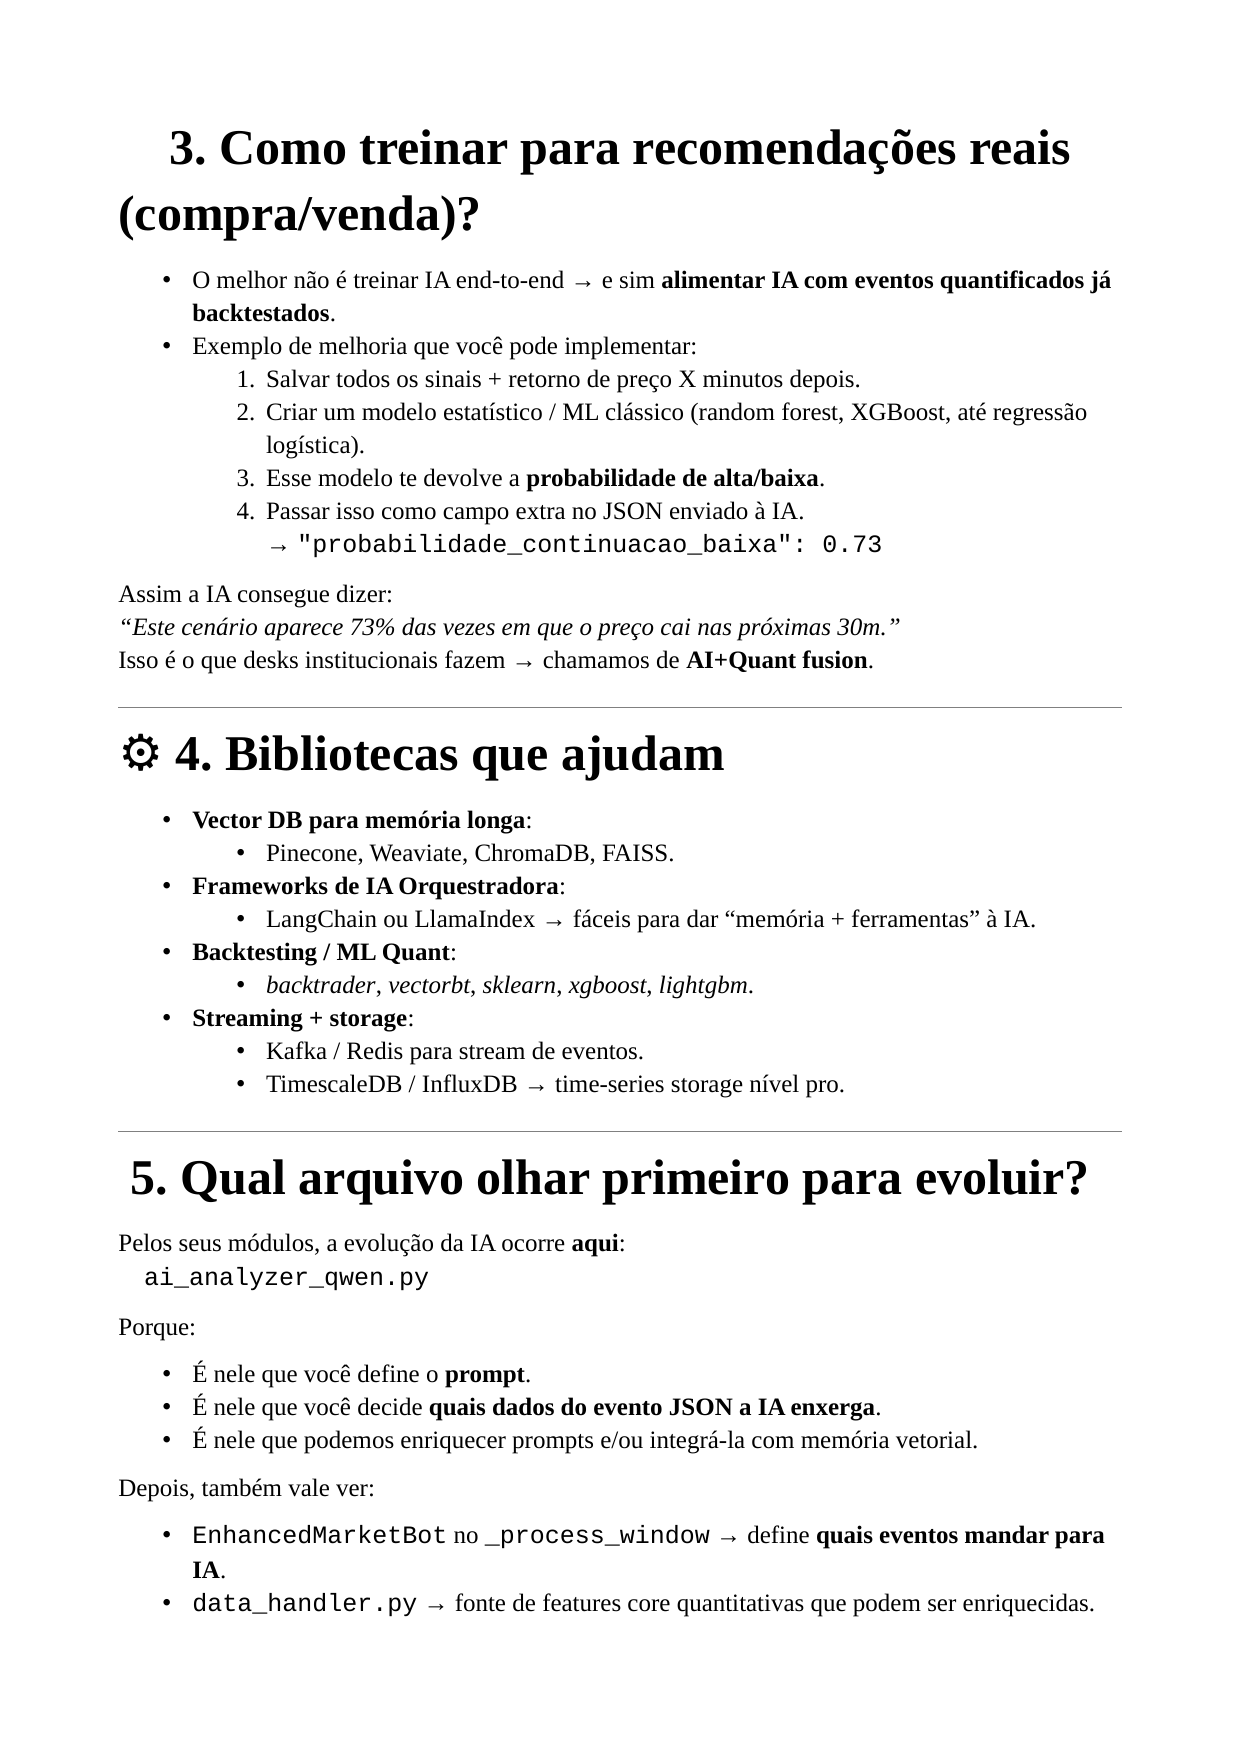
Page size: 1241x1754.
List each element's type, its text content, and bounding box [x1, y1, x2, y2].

list Backtesting / ML Quant: [162, 937, 1122, 966]
list EnhancedMarketBot no _process_window → define quais eventos mandar para IA. [162, 1520, 1122, 1584]
text Pelos seus módulos, a evolução da IA ocorre aqui: 📌 ai_analyzer_qwen.py [118, 1228, 1122, 1292]
list TimescaleDB / InfluxDB → time-series storage nível pro. [236, 1069, 1122, 1098]
list O melhor não é treinar IA end-to-end → e sim alimentar IA com eventos quantificados já backtestados. [162, 265, 1122, 327]
list Pinecone, Weaviate, ChromaDB, FAISS. [236, 838, 1122, 866]
list Frameworks de IA Orquestradora: [162, 871, 1122, 899]
list É nele que você decide quais dados do evento JSON a IA enxerga. [162, 1392, 1122, 1421]
list data_handler.py → fonte de features core quantitativas que podem ser enriquecidas. [162, 1588, 1122, 1619]
list Kafka / Redis para stream de eventos. [236, 1036, 1122, 1064]
list É nele que podemos enriquecer prompts e/ou integrá-la com memória vetorial. [162, 1425, 1122, 1454]
subtitle 🗂️ 5. Qual arquivo olhar primeiro para evoluir? [118, 1148, 1122, 1205]
list Criar um modelo estatístico / ML clássico (random forest, XGBoost, até regressão logística). [236, 397, 1122, 459]
list Salvar todos os sinais + retorno de preço X minutos depois. [236, 364, 1122, 393]
list Streaming + storage: [162, 1003, 1122, 1032]
text Assim a IA consegue dizer: “Este cenário aparece 73% das vezes em que o preço cai nas próximas 30m.” Isso é o que desks institucionais fazem → chamamos de AI+Quant fusion. [118, 579, 1122, 674]
list LangChain ou LlamaIndex → fáceis para dar “memória + ferramentas” à IA. [236, 904, 1122, 932]
text Depois, também vale ver: [118, 1473, 1122, 1502]
list backtrader, vectorbt, sklearn, xgboost, lightgbm. [236, 970, 1122, 998]
list Exemplo de melhoria que você pode implementar: [162, 331, 1122, 359]
list É nele que você define o prompt. [162, 1359, 1122, 1388]
list Passar isso como campo extra no JSON enviado à IA. → "probabilidade_continuacao_baixa": 0.73 [236, 496, 1122, 560]
text Porque: [118, 1312, 1122, 1340]
list Vector DB para memória longa: [162, 805, 1122, 833]
list Esse modelo te devolve a probabilidade de alta/baixa. [236, 463, 1122, 492]
subtitle 🧠 3. Como treinar para recomendações reais (compra/venda)? [118, 118, 1122, 242]
subtitle ⚙️ 4. Bibliotecas que ajudam [118, 724, 1122, 782]
